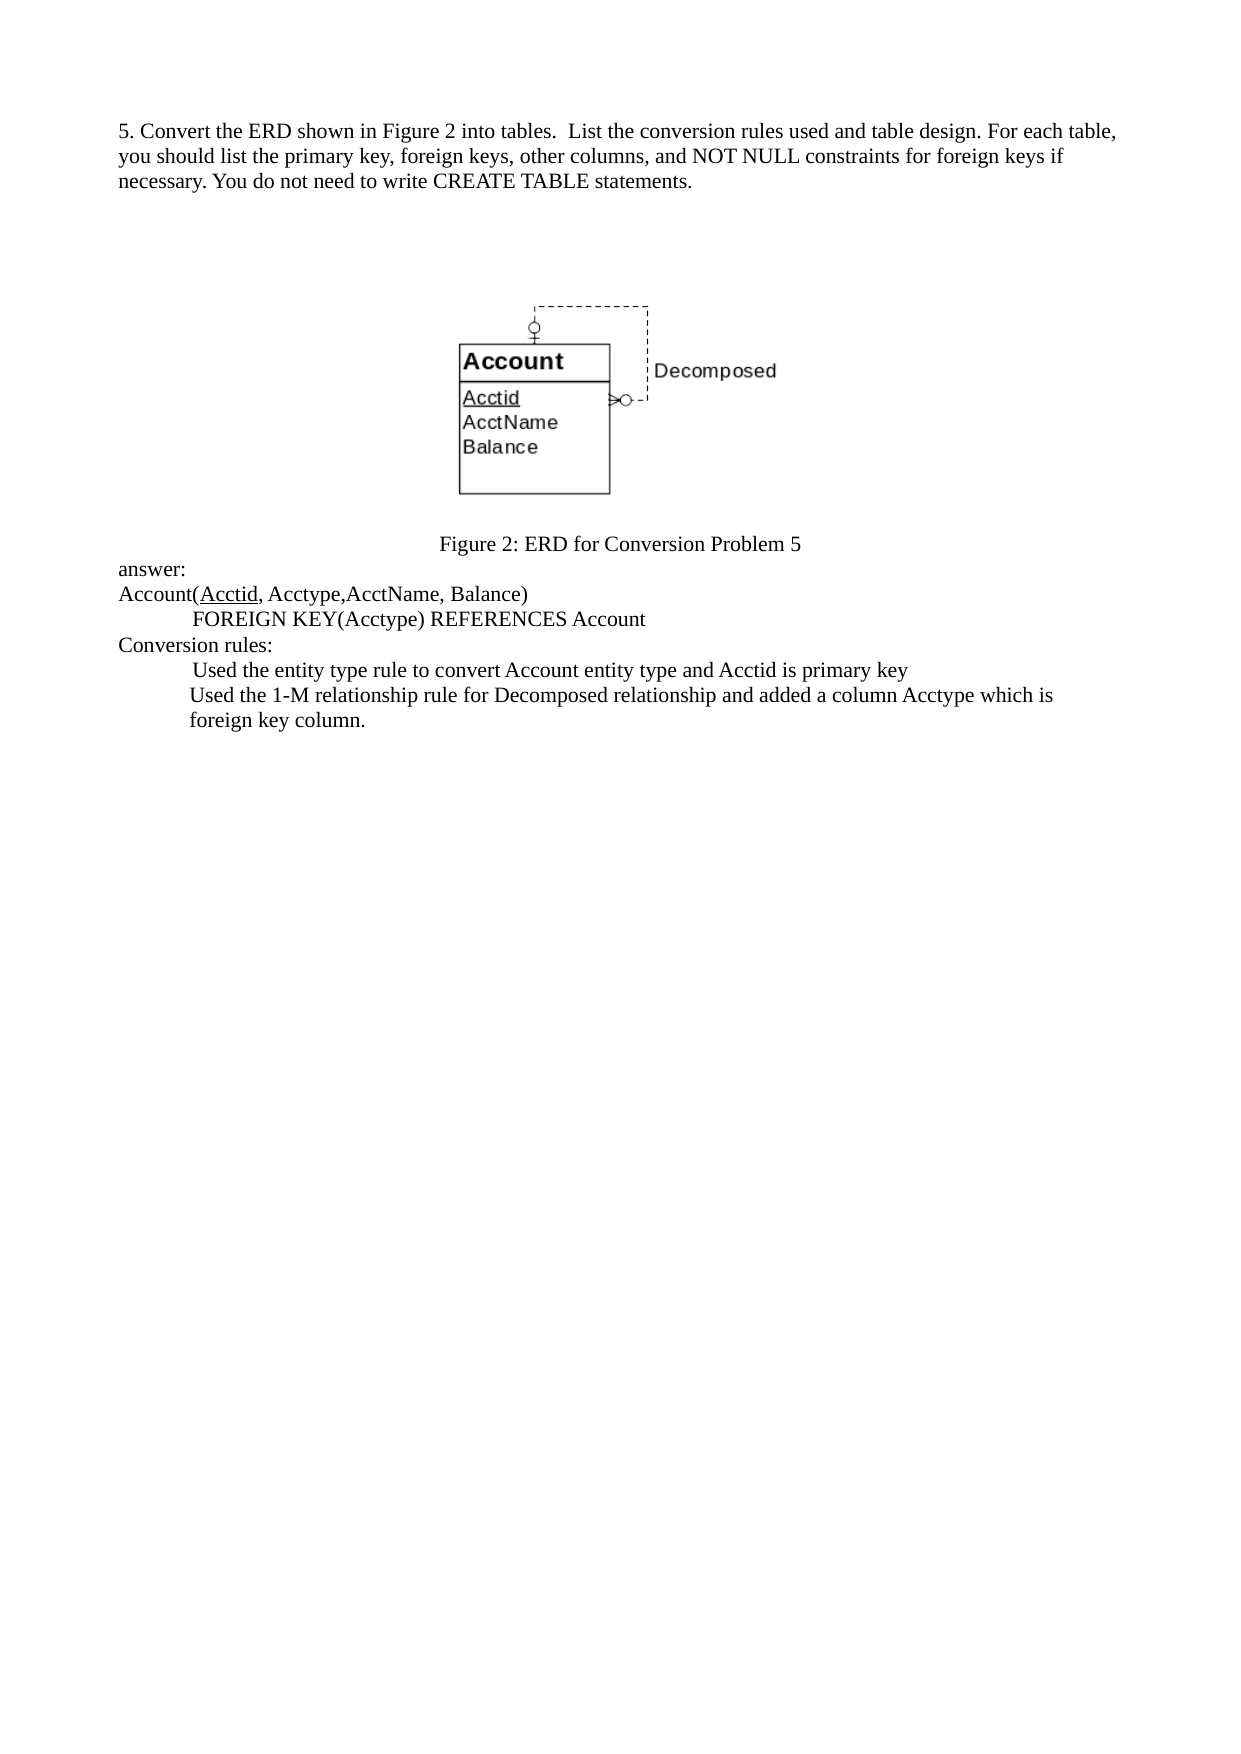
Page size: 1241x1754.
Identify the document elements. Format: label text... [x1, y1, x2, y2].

title Figure 2: ERD for Conversion Problem 5 [118, 531, 1122, 556]
title foreign key column. [118, 707, 1122, 732]
title Used the 1-M relationship rule for Decomposed relationship and added a column Acctype which is [118, 682, 1122, 707]
title FOREIGN KEY(Acctype) REFERENCES Account [118, 606, 1122, 632]
title Conversion rules: [118, 632, 1122, 657]
title Account(Acctid, Acctype,AcctName, Balance) [118, 581, 1122, 606]
title answer: [118, 556, 1122, 581]
title Used the entity type rule to convert Account entity type and Acctid is primary key [118, 657, 1122, 682]
list 5. Convert the ERD shown in Figure 2 into tables. List the conversion rules used and table design. For each table, you should list the primary key, foreign keys, other columns, and NOT NULL constraints for foreign keys if necessary. You do not need to write CREATE TABLE statements. [118, 118, 1122, 194]
